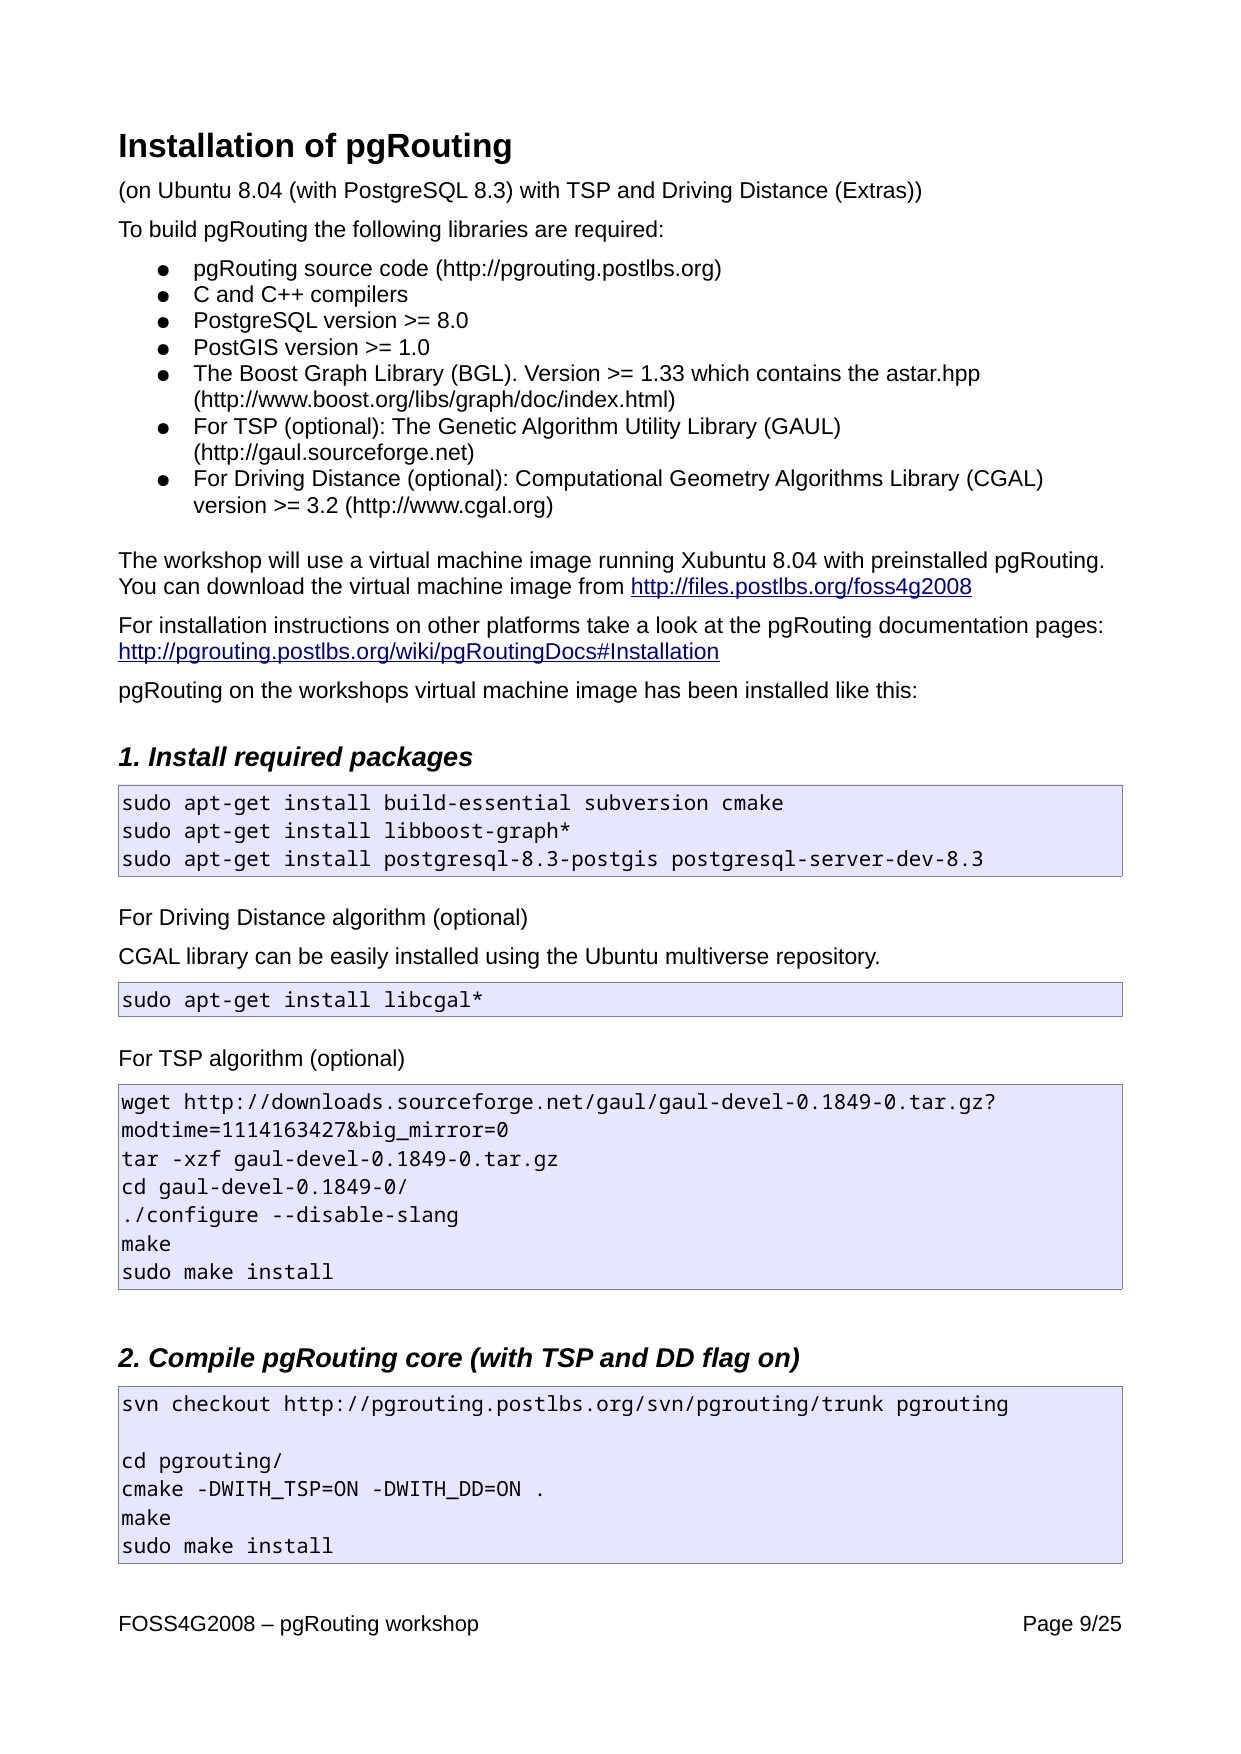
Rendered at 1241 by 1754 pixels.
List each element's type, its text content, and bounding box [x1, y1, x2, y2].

text svn checkout http://pgrouting.postlbs.org/svn/pgrouting/trunk pgrouting [119, 1387, 1122, 1414]
text cd pgrouting/ [119, 1443, 1122, 1471]
text To build pgRouting the following libraries are required: [118, 216, 1122, 242]
list The Boost Graph Library (BGL). Version >= 1.33 which contains the astar.hpp (http://www.boost.org/libs/graph/doc/index.html) [156, 360, 1122, 413]
text For TSP algorithm (optional) [118, 1045, 1122, 1071]
text (on Ubuntu 8.04 (with PostgreSQL 8.3) with TSP and Driving Distance (Extras)) [118, 177, 1122, 203]
text cmake -DWITH_TSP=ON -DWITH_DD=ON . [119, 1471, 1122, 1500]
text sudo make install [119, 1254, 1122, 1289]
text For Driving Distance algorithm (optional) [118, 904, 1122, 931]
text For installation instructions on other platforms take a look at the pgRouting documentation pages: http://pgrouting.postlbs.org/wiki/pgRoutingDocs#Installation [118, 612, 1122, 664]
list pgRouting source code (http://pgrouting.postlbs.org) [156, 254, 1122, 281]
text make [119, 1226, 1122, 1254]
text ./configure --disable-slang [119, 1198, 1122, 1226]
text wget http://downloads.sourceforge.net/gaul/gaul-devel-0.1849-0.tar.gz?modtime=1114163427&big_mirror=0 [119, 1085, 1122, 1141]
subtitle 1. Install required packages [118, 741, 1122, 772]
text pgRouting on the workshops virtual machine image has been installed like this: [118, 677, 1122, 703]
text cd gaul-devel-0.1849-0/ [119, 1169, 1122, 1198]
text sudo make install [119, 1528, 1122, 1563]
subtitle 2. Compile pgRouting core (with TSP and DD flag on) [118, 1342, 1122, 1374]
text tar -xzf gaul-devel-0.1849-0.tar.gz [119, 1141, 1122, 1169]
subtitle Installation of pgRouting [118, 126, 1122, 164]
list C and C++ compilers [156, 281, 1122, 307]
text sudo apt-get install libcgal* [119, 983, 1122, 1016]
text sudo apt-get install postgresql-8.3-postgis postgresql-server-dev-8.3 [119, 841, 1122, 876]
list For TSP (optional): The Genetic Algorithm Utility Library (GAUL) (http://gaul.sourceforge.net) [156, 413, 1122, 465]
text sudo apt-get install libboost-graph* [119, 813, 1122, 841]
list PostgreSQL version >= 8.0 [156, 307, 1122, 334]
text CGAL library can be easily installed using the Ubuntu multiverse repository. [118, 943, 1122, 969]
list For Driving Distance (optional): Computational Geometry Algorithms Library (CGAL) version >= 3.2 (http://www.cgal.org) [156, 465, 1122, 518]
text make [119, 1500, 1122, 1528]
text sudo apt-get install build-essential subversion cmake [119, 786, 1122, 813]
list PostGIS version >= 1.0 [156, 334, 1122, 360]
text The workshop will use a virtual machine image running Xubuntu 8.04 with preinstalled pgRouting. You can download the virtual machine image from http://files.postlbs.org/foss4g2008 [118, 547, 1122, 599]
